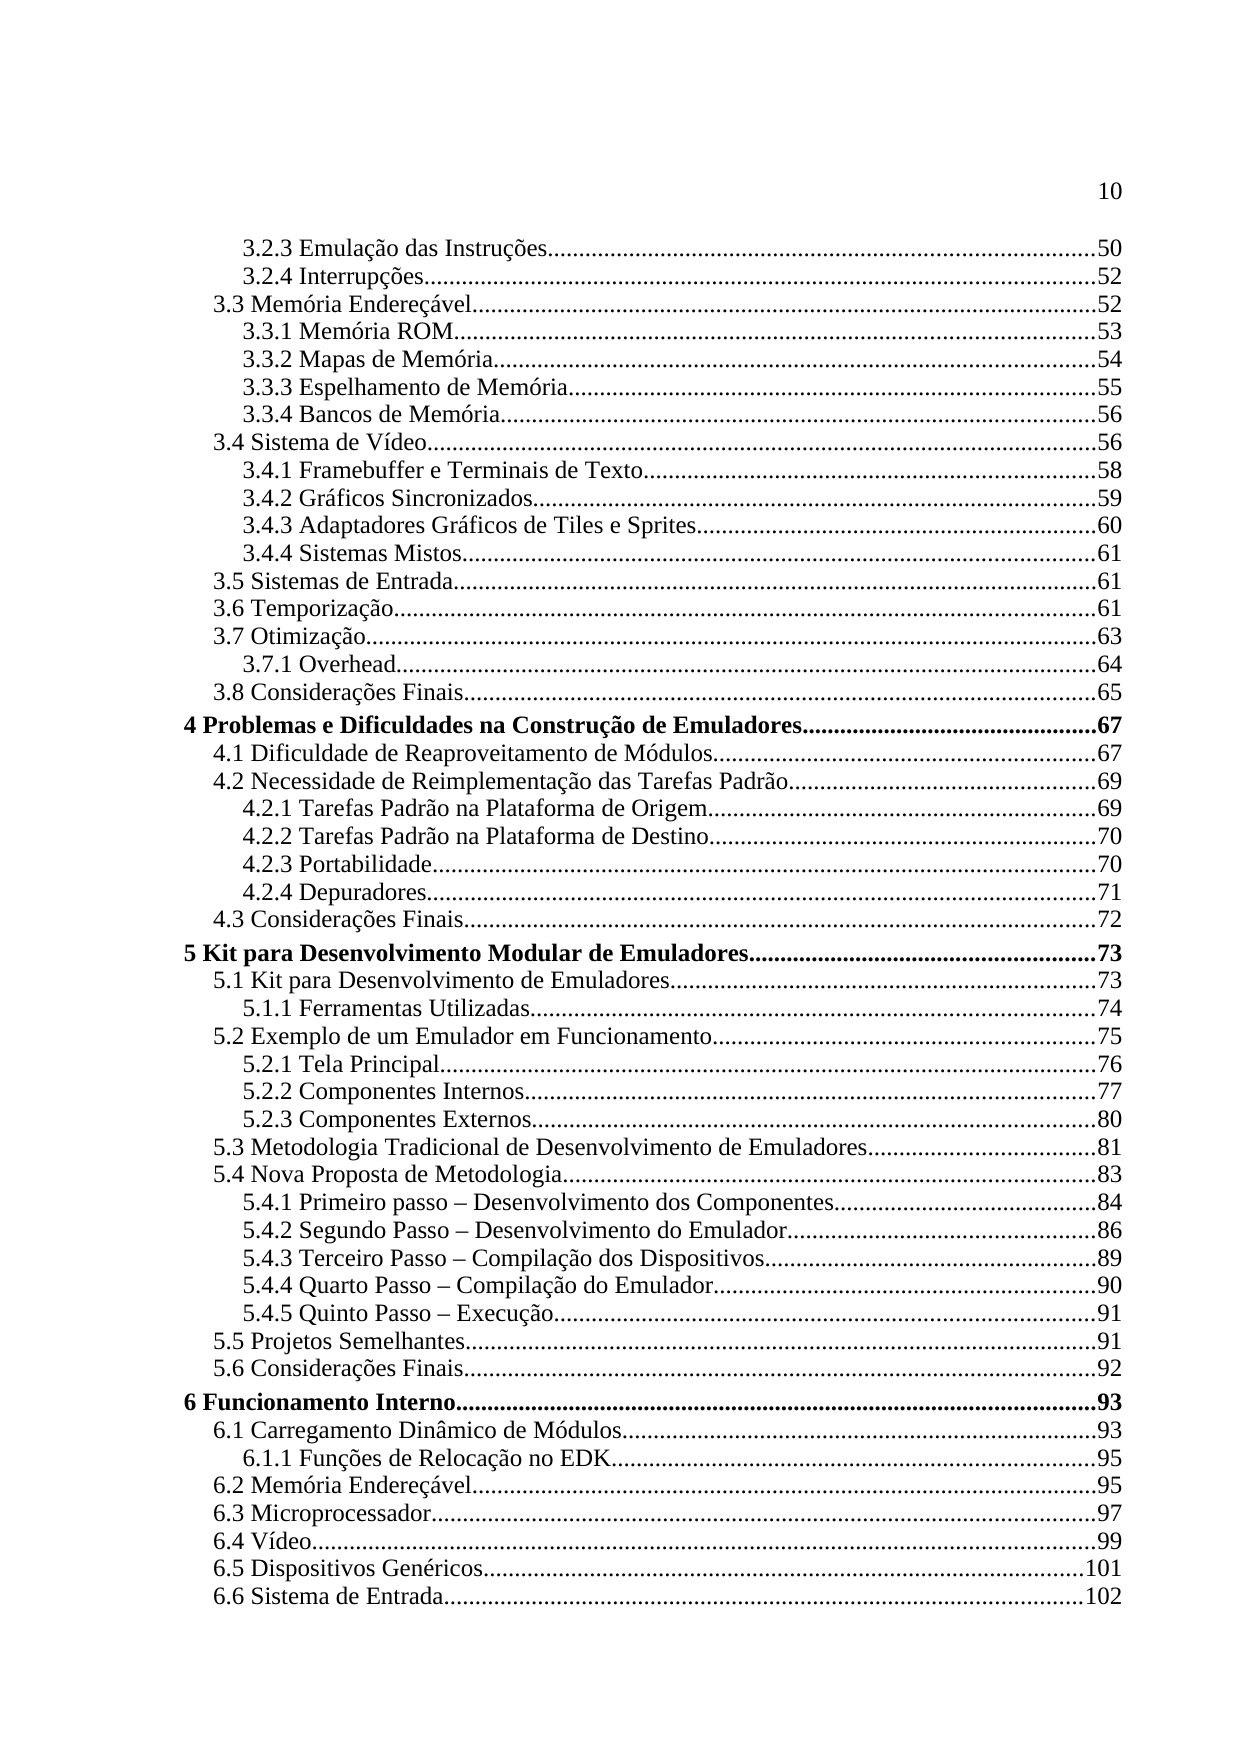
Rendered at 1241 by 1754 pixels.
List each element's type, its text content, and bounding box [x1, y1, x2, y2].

text 6.5 Dispositivos Genéricos 101 [207, 1554, 1122, 1582]
text 3.4.2 Gráficos Sincronizados 59 [236, 484, 1122, 511]
text 3.3 Memória Endereçável 52 [207, 290, 1122, 317]
text 3.7 Otimização 63 [207, 622, 1122, 650]
text 4.2.2 Tarefas Padrão na Plataforma de Destino 70 [236, 822, 1122, 850]
text 5.2 Exemplo de um Emulador em Funcionamento 75 [207, 1022, 1122, 1050]
text 3.4.4 Sistemas Mistos 61 [236, 539, 1122, 567]
text 3.4.1 Framebuffer e Terminais de Texto 58 [236, 456, 1122, 484]
text 3.3.1 Memória ROM 53 [236, 317, 1122, 345]
text 6.6 Sistema de Entrada 102 [207, 1582, 1122, 1610]
text 6 Funcionamento Interno 93 [177, 1388, 1122, 1416]
text 4.2 Necessidade de Reimplementação das Tarefas Padrão 69 [207, 767, 1122, 794]
text 5 Kit para Desenvolvimento Modular de Emuladores 73 [177, 939, 1122, 967]
text 6.2 Memória Endereçável 95 [207, 1471, 1122, 1499]
text 5.4.2 Segundo Passo – Desenvolvimento do Emulador 86 [236, 1216, 1122, 1244]
text 3.2.3 Emulação das Instruções 50 [236, 234, 1122, 262]
text 3.3.3 Espelhamento de Memória 55 [236, 373, 1122, 401]
text 4.3 Considerações Finais 72 [207, 905, 1122, 933]
text 5.2.2 Componentes Internos 77 [236, 1077, 1122, 1105]
text 6.3 Microprocessador 97 [207, 1499, 1122, 1527]
text 4.2.1 Tarefas Padrão na Plataforma de Origem 69 [236, 794, 1122, 822]
text 3.7.1 Overhead 64 [236, 650, 1122, 678]
text 5.4.1 Primeiro passo – Desenvolvimento dos Componentes 84 [236, 1188, 1122, 1216]
text 6.1 Carregamento Dinâmico de Módulos 93 [207, 1416, 1122, 1444]
text 4 Problemas e Dificuldades na Construção de Emuladores 67 [177, 711, 1122, 739]
text 5.2.3 Componentes Externos 80 [236, 1105, 1122, 1133]
text 5.4.3 Terceiro Passo – Compilação dos Dispositivos 89 [236, 1244, 1122, 1271]
text 4.2.4 Depuradores 71 [236, 878, 1122, 905]
text 5.6 Considerações Finais 92 [207, 1354, 1122, 1382]
text 3.3.2 Mapas de Memória 54 [236, 345, 1122, 373]
text 5.4 Nova Proposta de Metodologia 83 [207, 1161, 1122, 1188]
text 5.1 Kit para Desenvolvimento de Emuladores 73 [207, 967, 1122, 994]
text 5.2.1 Tela Principal 76 [236, 1050, 1122, 1077]
text 3.4.3 Adaptadores Gráficos de Tiles e Sprites 60 [236, 511, 1122, 539]
text 4.1 Dificuldade de Reaproveitamento de Módulos 67 [207, 739, 1122, 767]
text 3.4 Sistema de Vídeo 56 [207, 428, 1122, 456]
text 3.2.4 Interrupções 52 [236, 262, 1122, 290]
text 3.3.4 Bancos de Memória 56 [236, 401, 1122, 428]
text 6.4 Vídeo 99 [207, 1527, 1122, 1554]
text 5.4.5 Quinto Passo – Execução 91 [236, 1299, 1122, 1327]
text 5.3 Metodologia Tradicional de Desenvolvimento de Emuladores 81 [207, 1133, 1122, 1161]
text 3.8 Considerações Finais 65 [207, 678, 1122, 705]
text 5.1.1 Ferramentas Utilizadas 74 [236, 994, 1122, 1022]
text 5.4.4 Quarto Passo – Compilação do Emulador 90 [236, 1271, 1122, 1299]
text 4.2.3 Portabilidade 70 [236, 850, 1122, 878]
text 3.5 Sistemas de Entrada 61 [207, 567, 1122, 594]
text 6.1.1 Funções de Relocação no EDK 95 [236, 1444, 1122, 1471]
text 3.6 Temporização 61 [207, 594, 1122, 622]
text 5.5 Projetos Semelhantes 91 [207, 1327, 1122, 1354]
